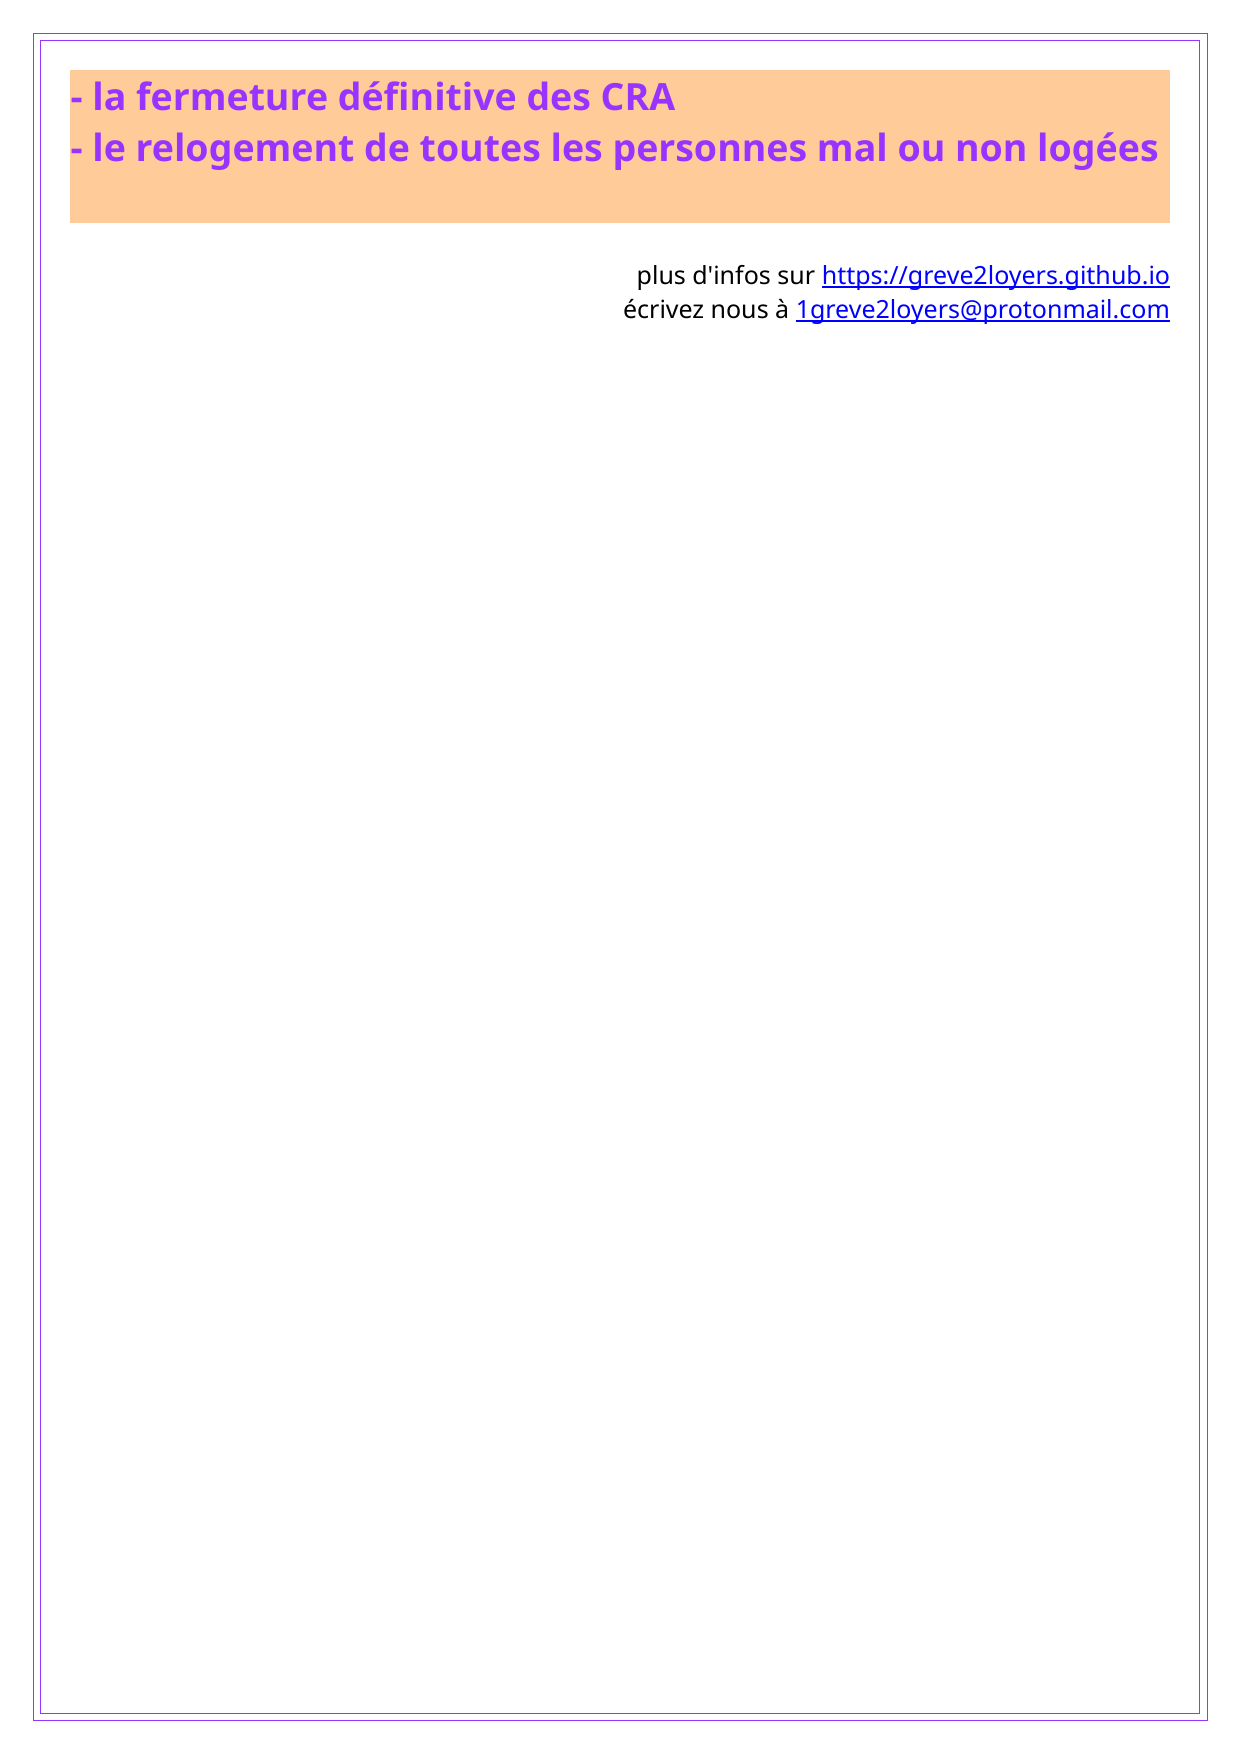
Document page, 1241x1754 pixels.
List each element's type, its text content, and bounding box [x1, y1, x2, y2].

text - la fermeture définitive des CRA - le relogement de toutes les personnes mal ou non logées [70, 70, 1170, 223]
text plus d'infos sur https://greve2loyers.github.io [70, 257, 1170, 292]
text écrivez nous à 1greve2loyers@protonmail.com [70, 292, 1170, 326]
